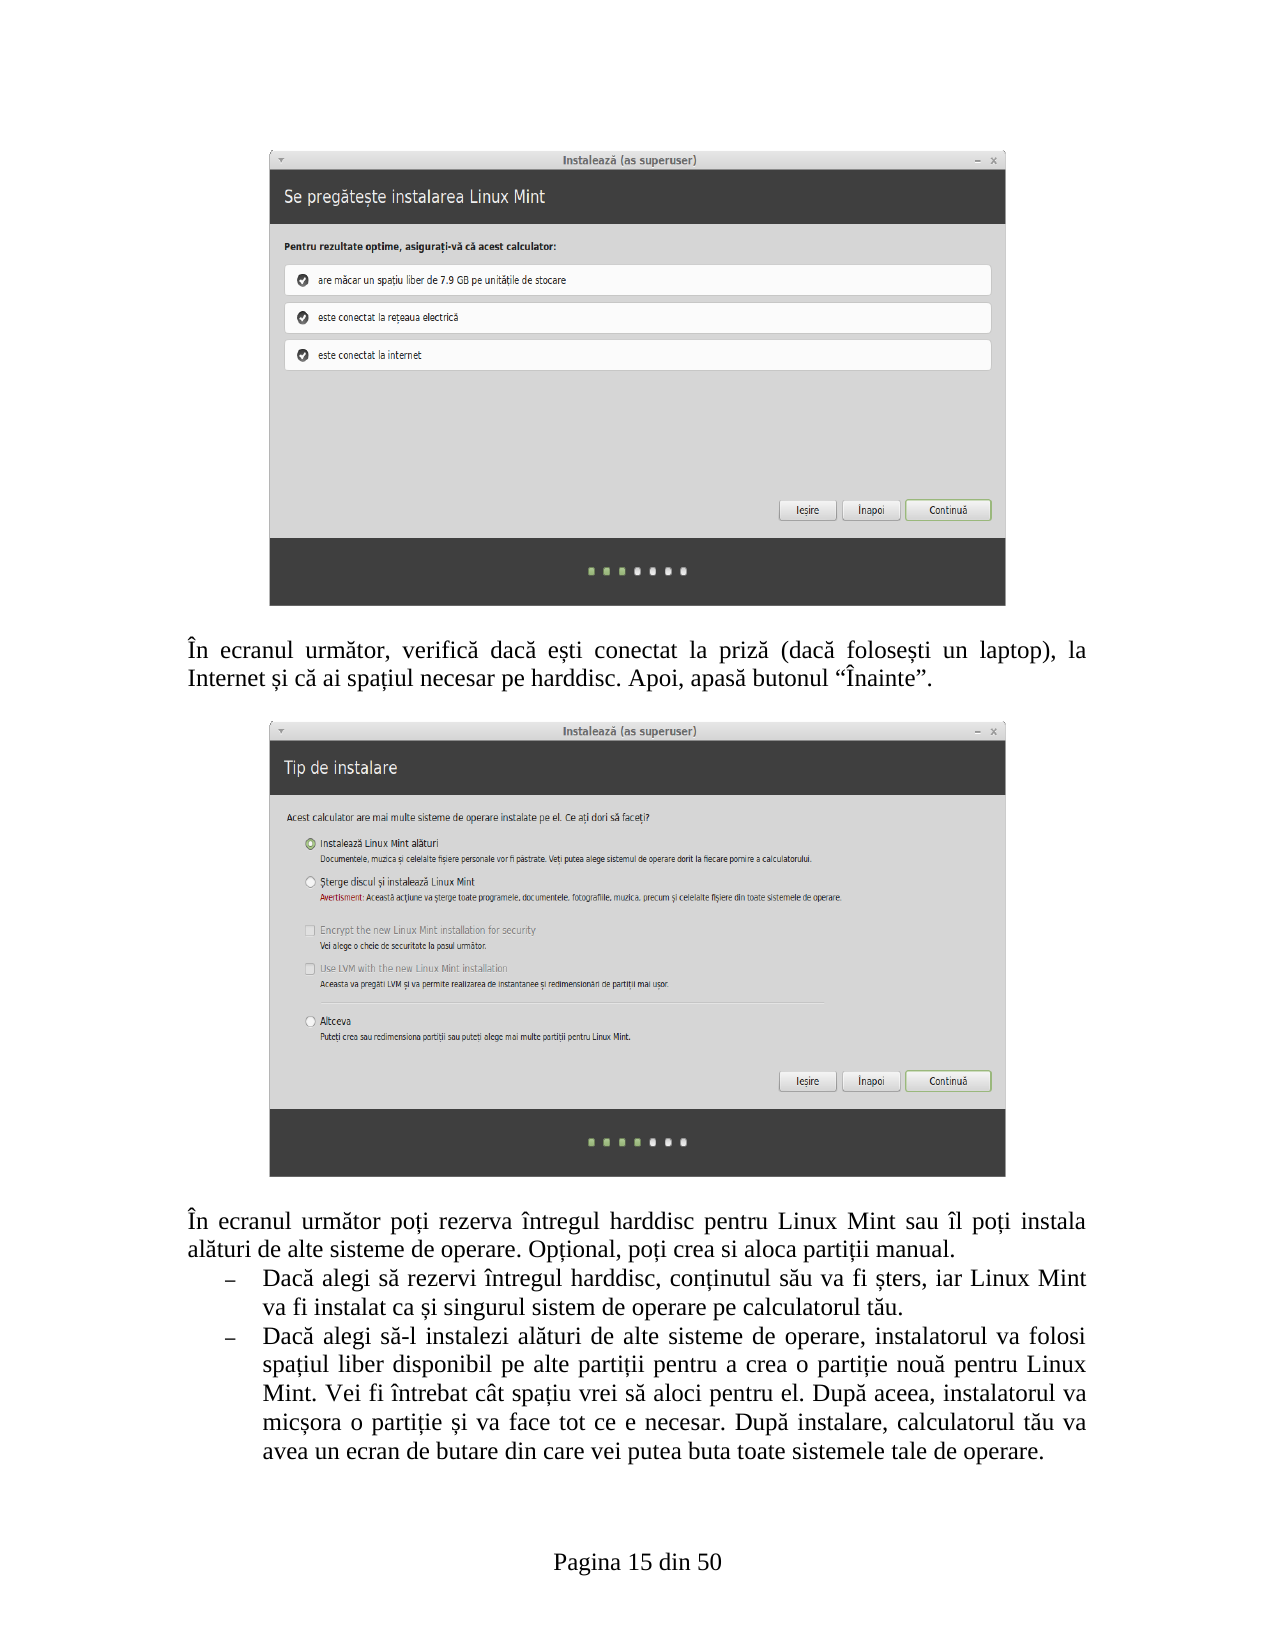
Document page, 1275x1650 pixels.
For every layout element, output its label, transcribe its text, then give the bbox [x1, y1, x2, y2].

picture [269, 721, 1006, 1177]
picture [269, 150, 1006, 606]
text În ecranul următor poți rezerva întregul harddisc pentru Linux Mint sau îl poți instala alături de alte sisteme de operare. Opțional, poți crea si aloca partiții manual. [187, 1206, 1087, 1263]
list Dacă alegi să-l instalezi alături de alte sisteme de operare, instalatorul va folosi spațiul liber disponibil pe alte partiții pentru a crea o partiție nouă pentru Linux Mint. Vei fi întrebat cât spațiu vrei să aloci pentru el. După aceea, instalatorul va micșora o partiție și va face tot ce e necesar. După instalare, calculatorul tău va avea un ecran de butare din care vei putea buta toate sistemele tale de operare. [225, 1321, 1087, 1464]
list Dacă alegi să rezervi întregul harddisc, conținutul său va fi șters, iar Linux Mint va fi instalat ca și singurul sistem de operare pe calculatorul tău. [225, 1263, 1087, 1321]
